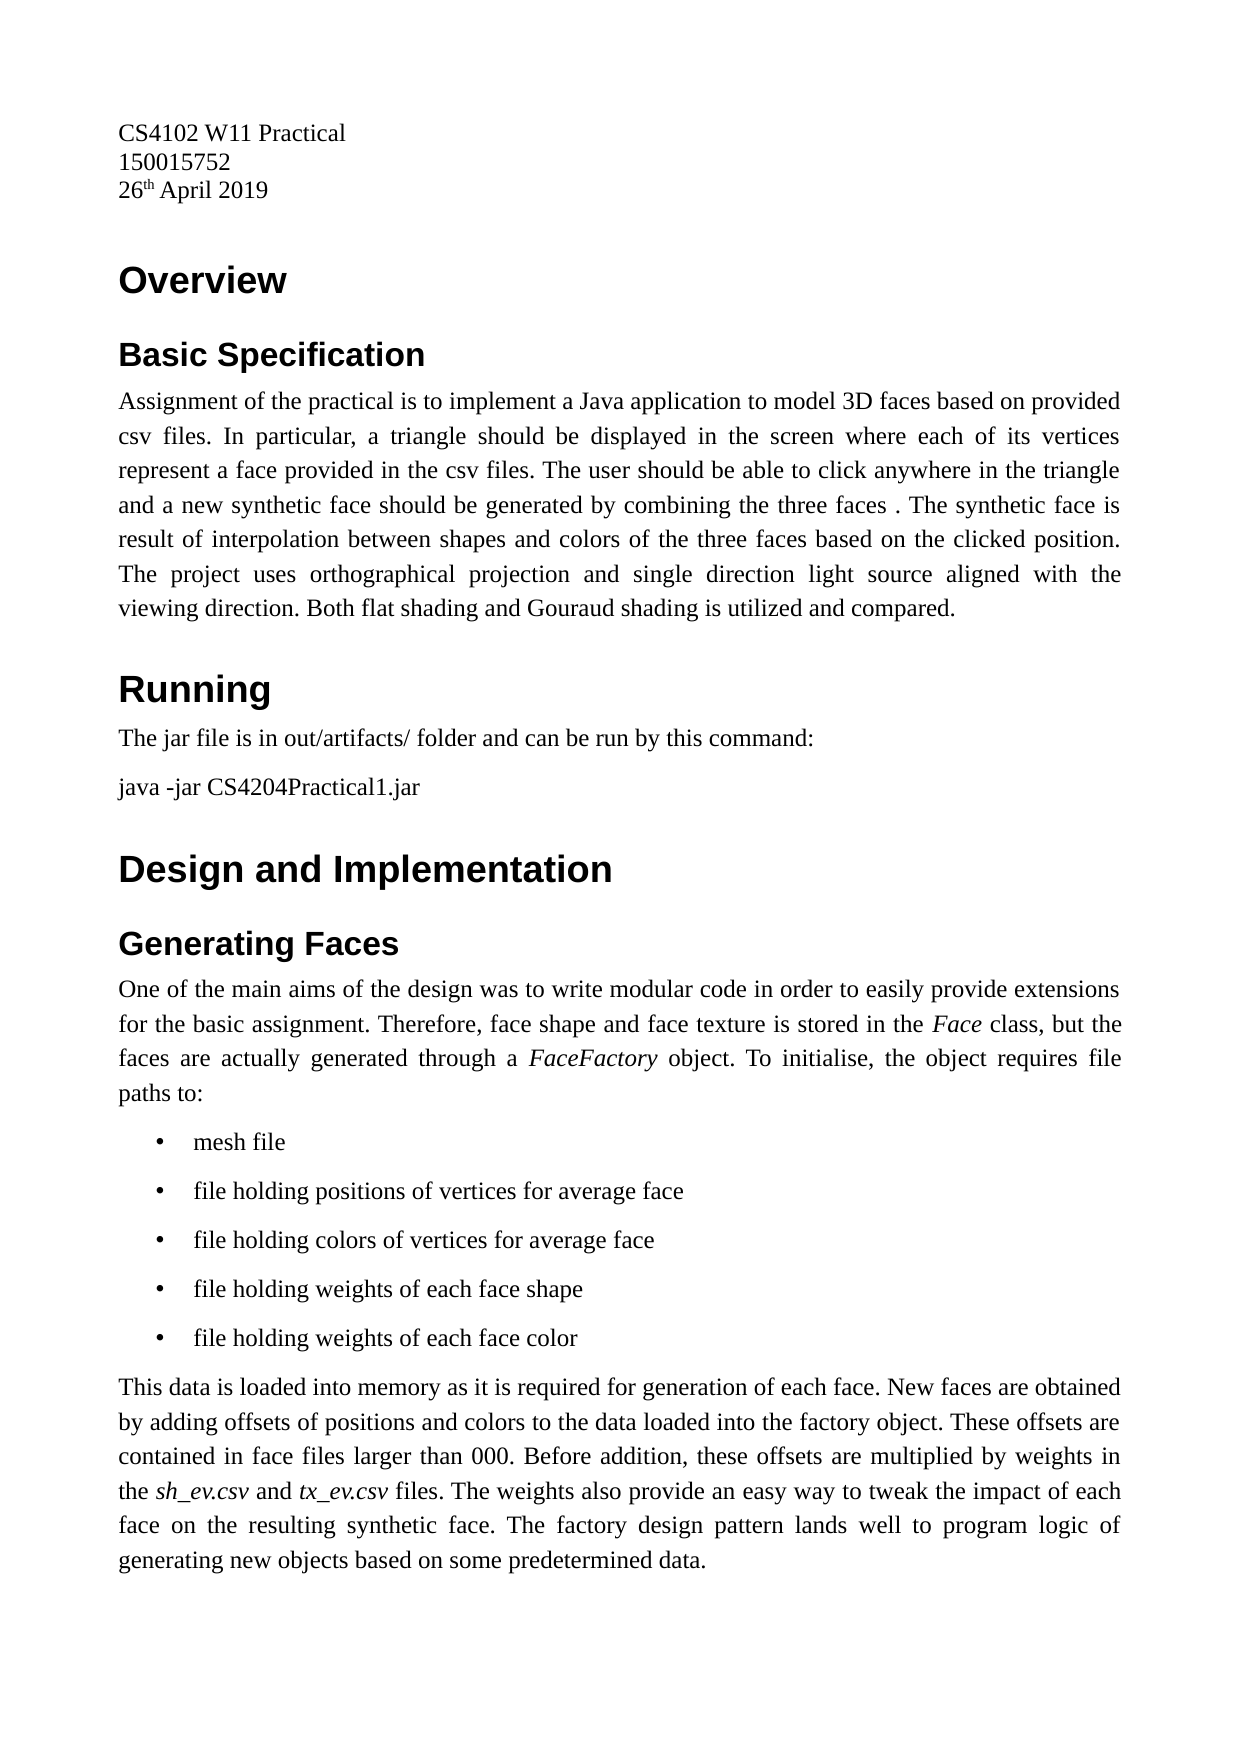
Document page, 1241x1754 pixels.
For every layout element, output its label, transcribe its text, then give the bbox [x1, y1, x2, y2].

text The jar file is in out/artifacts/ folder and can be run by this command: [118, 723, 1122, 752]
text This data is loaded into memory as it is required for generation of each face. New faces are obtained by adding offsets of positions and colors to the data loaded into the factory object. These offsets are contained in face files larger than 000. Before addition, these offsets are multiplied by weights in the sh_ev.csv and tx_ev.csv files. The weights also provide an easy way to tweak the impact of each face on the resulting synthetic face. The factory design pattern lands well to program logic of generating new objects based on some predetermined data. [118, 1372, 1122, 1573]
text Assignment of the practical is to implement a Java application to model 3D faces based on provided csv files. In particular, a triangle should be displayed in the screen where each of its vertices represent a face provided in the csv files. The user should be able to click anywhere in the triangle and a new synthetic face should be generated by combining the three faces . The synthetic face is result of interpolation between shapes and colors of the three faces based on the clicked position. The project uses orthographical projection and single direction light source aligned with the viewing direction. Both flat shading and Gouraud shading is utilized and compared. [118, 386, 1122, 622]
subtitle Basic Specification [118, 335, 1122, 374]
list mesh file [156, 1127, 1122, 1156]
list file holding weights of each face color [156, 1323, 1122, 1352]
subtitle Design and Implementation [118, 846, 1122, 890]
subtitle Overview [118, 258, 1122, 302]
subtitle Running [118, 667, 1122, 711]
text java -jar CS4204Practical1.jar [118, 772, 1122, 801]
list file holding colors of vertices for average face [156, 1225, 1122, 1254]
list file holding positions of vertices for average face [156, 1176, 1122, 1205]
subtitle Generating Faces [118, 923, 1122, 962]
text One of the main aims of the design was to write modular code in order to easily provide extensions for the basic assignment. Therefore, face shape and face texture is stored in the Face class, but the faces are actually generated through a FaceFactory object. To initialise, the object requires file paths to: [118, 974, 1122, 1107]
text 26th April 2019 [118, 176, 1122, 204]
text CS4102 W11 Practical [118, 118, 1122, 147]
list file holding weights of each face shape [156, 1274, 1122, 1303]
text 150015752 [118, 147, 1122, 176]
